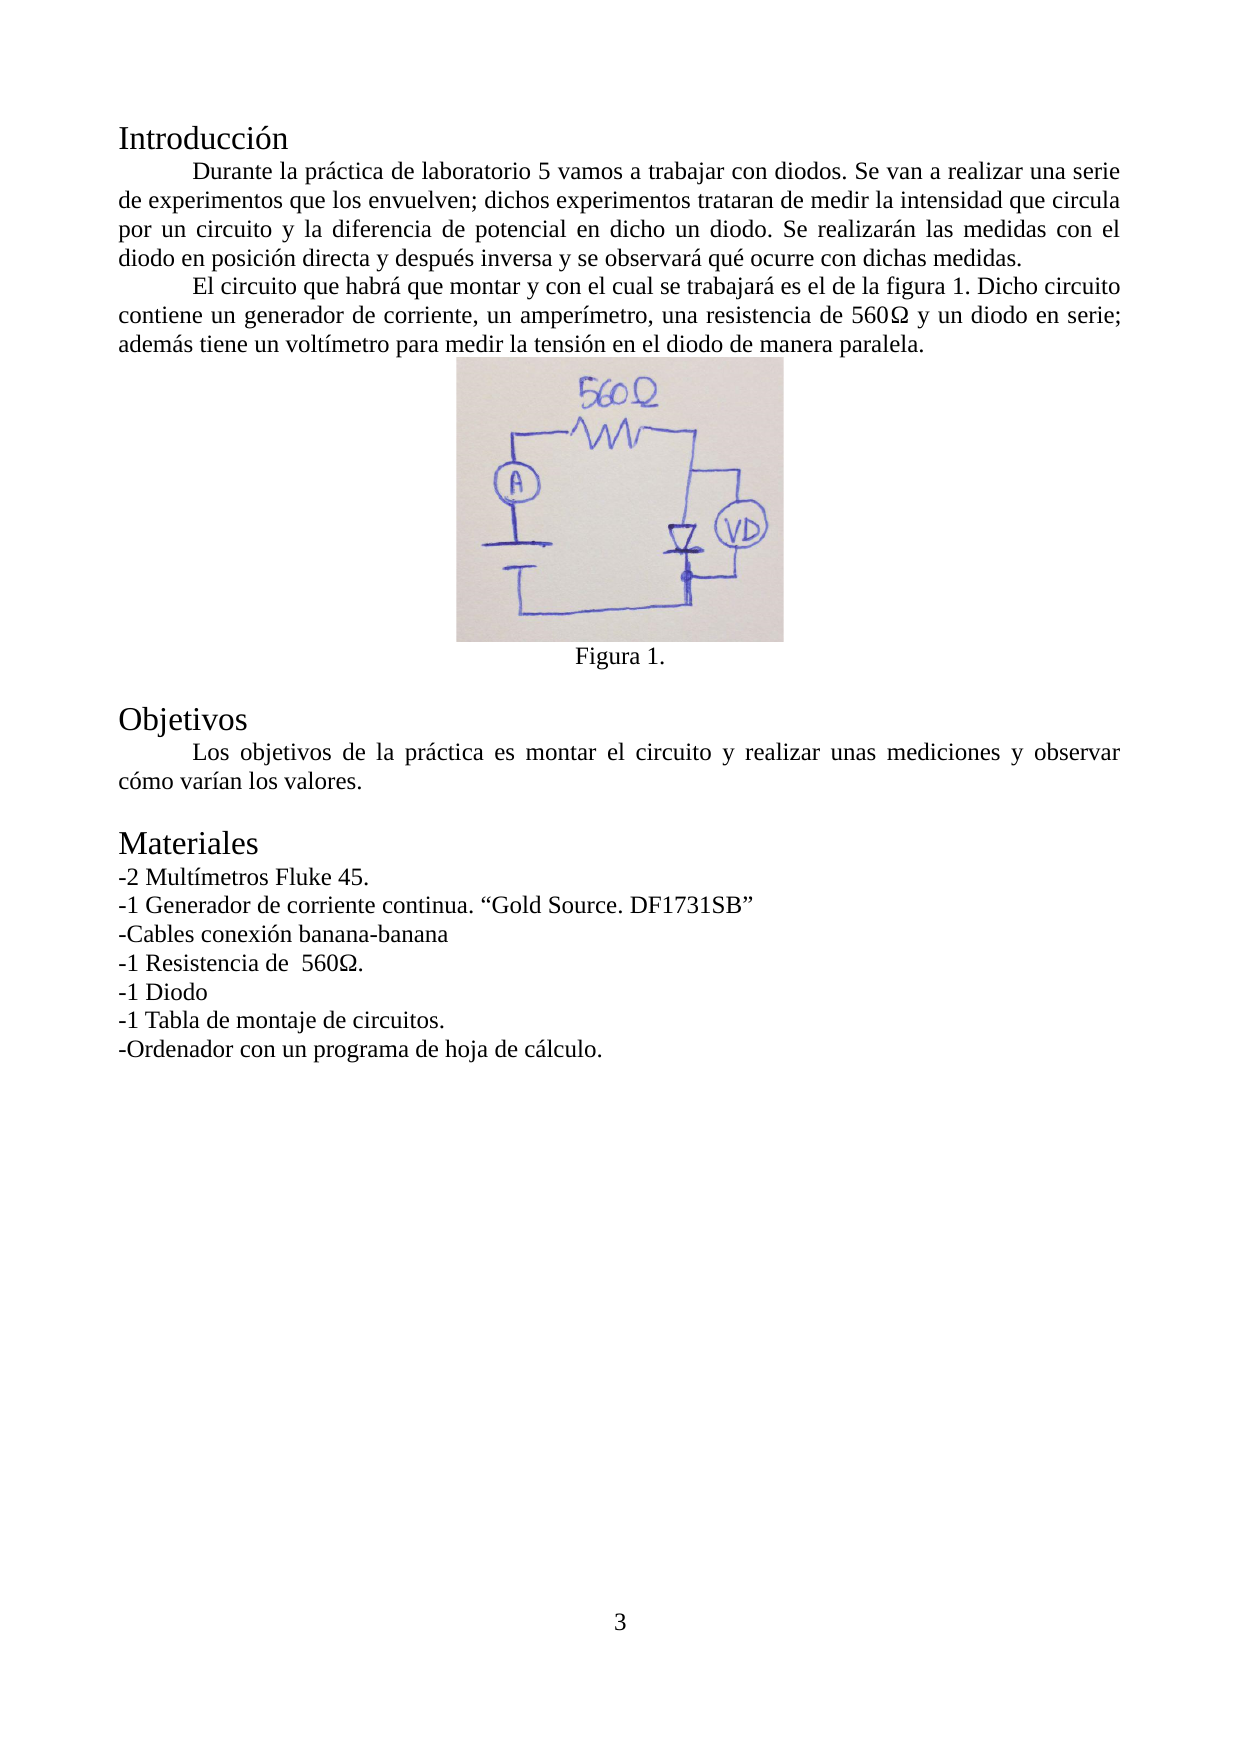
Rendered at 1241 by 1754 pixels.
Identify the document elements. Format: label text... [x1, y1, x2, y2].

text -1 Resistencia de 560Ω. [118, 948, 1122, 977]
text Figura 1. [118, 358, 1122, 670]
text -Ordenador con un programa de hoja de cálculo. [118, 1034, 1122, 1063]
text Introducción [118, 118, 1122, 156]
text -Cables conexión banana-banana [118, 919, 1122, 948]
text -1 Tabla de montaje de circuitos. [118, 1006, 1122, 1034]
picture [456, 357, 784, 642]
text El circuito que habrá que montar y con el cual se trabajará es el de la figura 1. Dicho circuito contiene un generador de corriente, un amperímetro, una resistencia de 560Ω y un diodo en serie; además tiene un voltímetro para medir la tensión en el diodo de manera paralela. [118, 271, 1122, 358]
text Los objetivos de la práctica es montar el circuito y realizar unas mediciones y observar cómo varían los valores. [118, 737, 1122, 795]
text -1 Generador de corriente continua. “Gold Source. DF1731SB” [118, 891, 1122, 919]
text -2 Multímetros Fluke 45. [118, 862, 1122, 891]
text Objetivos [118, 699, 1122, 737]
text -1 Diodo [118, 977, 1122, 1006]
text Materiales [118, 823, 1122, 862]
text Durante la práctica de laboratorio 5 vamos a trabajar con diodos. Se van a realizar una serie de experimentos que los envuelven; dichos experimentos trataran de medir la intensidad que circula por un circuito y la diferencia de potencial en dicho un diodo. Se realizarán las medidas con el diodo en posición directa y después inversa y se observará qué ocurre con dichas medidas. [118, 156, 1122, 271]
